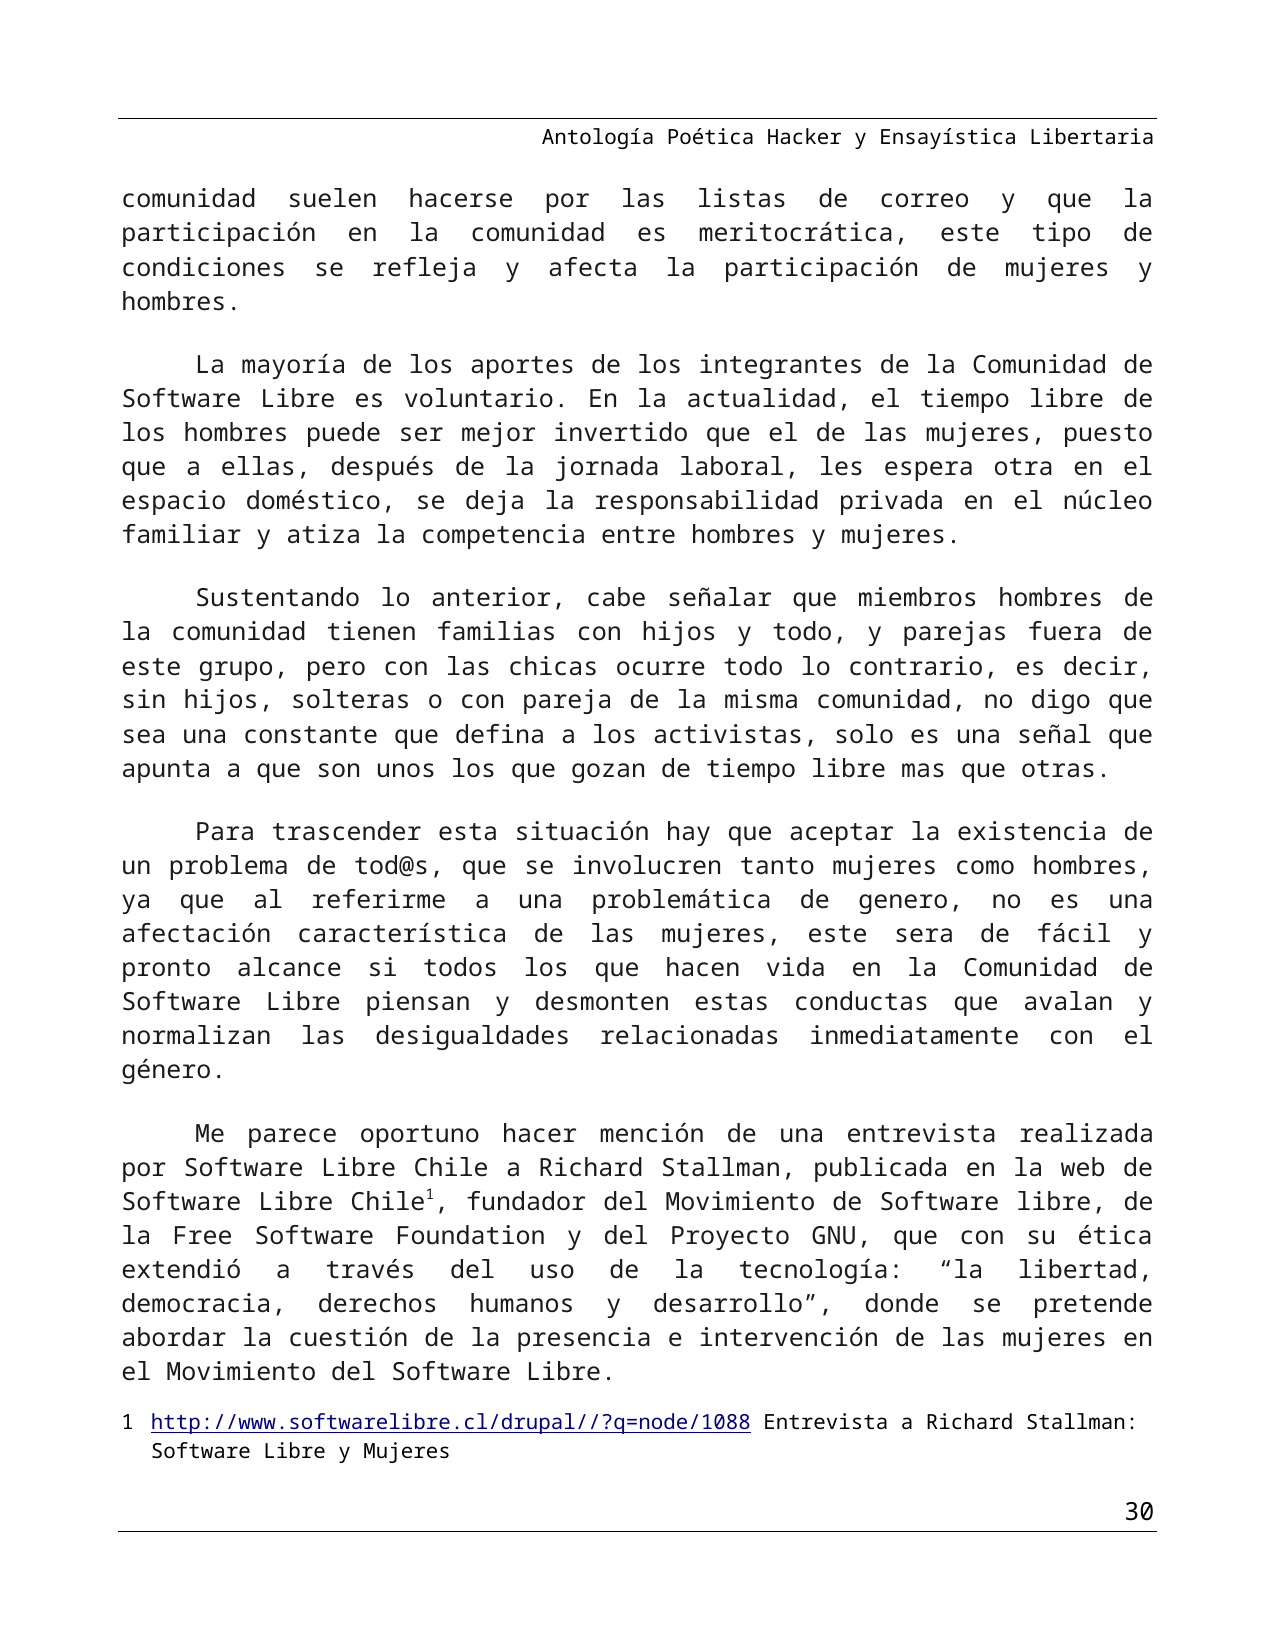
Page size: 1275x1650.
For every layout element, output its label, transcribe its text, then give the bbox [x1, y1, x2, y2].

text comunidad suelen hacerse por las listas de correo y que la participación en la comunidad es meritocrática, este tipo de condiciones se refleja y afecta la participación de mujeres y hombres. [121, 181, 1154, 317]
text http://www.softwarelibre.cl/drupal//?q=node/1088 Entrevista a Richard Stallman: Software Libre y Mujeres [121, 1407, 1154, 1464]
text Me parece oportuno hacer mención de una entrevista realizada por Software Libre Chile a Richard Stallman, publicada en la web de Software Libre Chile, fundador del Movimiento de Software libre, de la Free Software Foundation y del Proyecto GNU, que con su ética extendió a través del uso de la tecnología: “la libertad, democracia, derechos humanos y desarrollo”, donde se pretende abordar la cuestión de la presencia e intervención de las mujeres en el Movimiento del Software Libre. [121, 1115, 1154, 1388]
text Sustentando lo anterior, cabe señalar que miembros hombres de la comunidad tienen familias con hijos y todo, y parejas fuera de este grupo, pero con las chicas ocurre todo lo contrario, es decir, sin hijos, solteras o con pareja de la misma comunidad, no digo que sea una constante que defina a los activistas, solo es una señal que apunta a que son unos los que gozan de tiempo libre mas que otras. [121, 580, 1154, 784]
text Para trascender esta situación hay que aceptar la existencia de un problema de tod@s, que se involucren tanto mujeres como hombres, ya que al referirme a una problemática de genero, no es una afectación característica de las mujeres, este sera de fácil y pronto alcance si todos los que hacen vida en la Comunidad de Software Libre piensan y desmonten estas conductas que avalan y normalizan las desigualdades relacionadas inmediatamente con el género. [121, 813, 1154, 1086]
text La mayoría de los aportes de los integrantes de la Comunidad de Software Libre es voluntario. En la actualidad, el tiempo libre de los hombres puede ser mejor invertido que el de las mujeres, puesto que a ellas, después de la jornada laboral, les espera otra en el espacio doméstico, se deja la responsabilidad privada en el núcleo familiar y atiza la competencia entre hombres y mujeres. [121, 346, 1154, 551]
